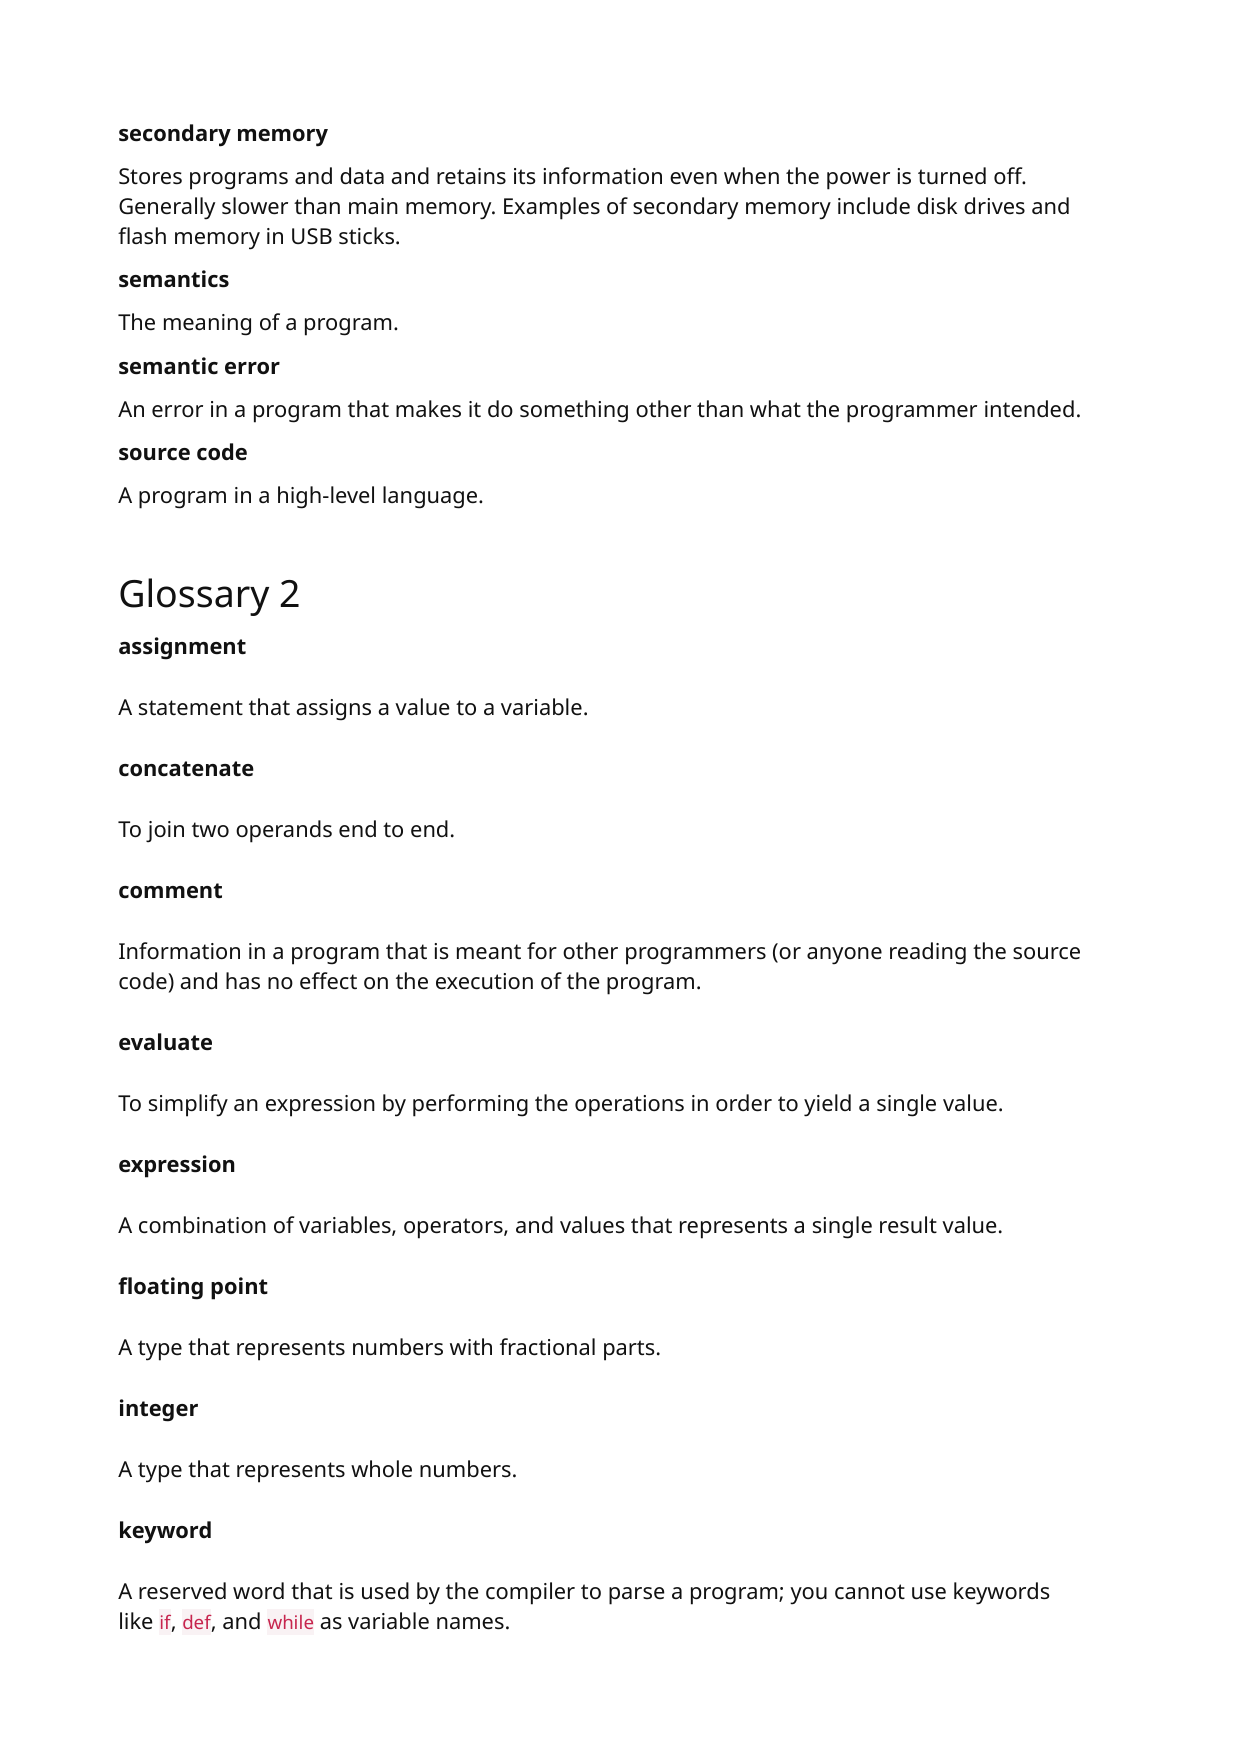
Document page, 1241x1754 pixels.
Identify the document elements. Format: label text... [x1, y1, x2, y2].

list A type that represents whole numbers. [118, 1454, 1122, 1484]
subtitle Glossary 2 [118, 567, 1122, 618]
list Stores programs and data and retains its information even when the power is turned off. Generally slower than main memory. Examples of secondary memory include disk drives and flash memory in USB sticks. [118, 161, 1122, 251]
subtitle concatenate [118, 753, 1122, 783]
subtitle integer [118, 1393, 1122, 1423]
list A combination of variables, operators, and values that represents a single result value. [118, 1210, 1122, 1240]
list A statement that assigns a value to a variable. [118, 692, 1122, 722]
list A type that represents numbers with fractional parts. [118, 1332, 1122, 1362]
list Information in a program that is meant for other programmers (or anyone reading the source code) and has no effect on the execution of the program. [118, 936, 1122, 996]
subtitle semantics [118, 264, 1122, 294]
list A program in a high-level language. [118, 480, 1122, 510]
subtitle expression [118, 1149, 1122, 1179]
list An error in a program that makes it do something other than what the programmer intended. [118, 394, 1122, 424]
list The meaning of a program. [118, 307, 1122, 337]
subtitle comment [118, 875, 1122, 905]
subtitle semantic error [118, 351, 1122, 380]
list To simplify an expression by performing the operations in order to yield a single value. [118, 1088, 1122, 1118]
subtitle assignment [118, 631, 1122, 661]
subtitle floating point [118, 1271, 1122, 1301]
subtitle secondary memory [118, 118, 1122, 148]
list A reserved word that is used by the compiler to parse a program; you cannot use keywords like if, def, and while as variable names. [118, 1576, 1122, 1636]
subtitle keyword [118, 1515, 1122, 1545]
subtitle evaluate [118, 1027, 1122, 1057]
list To join two operands end to end. [118, 814, 1122, 844]
subtitle source code [118, 437, 1122, 467]
